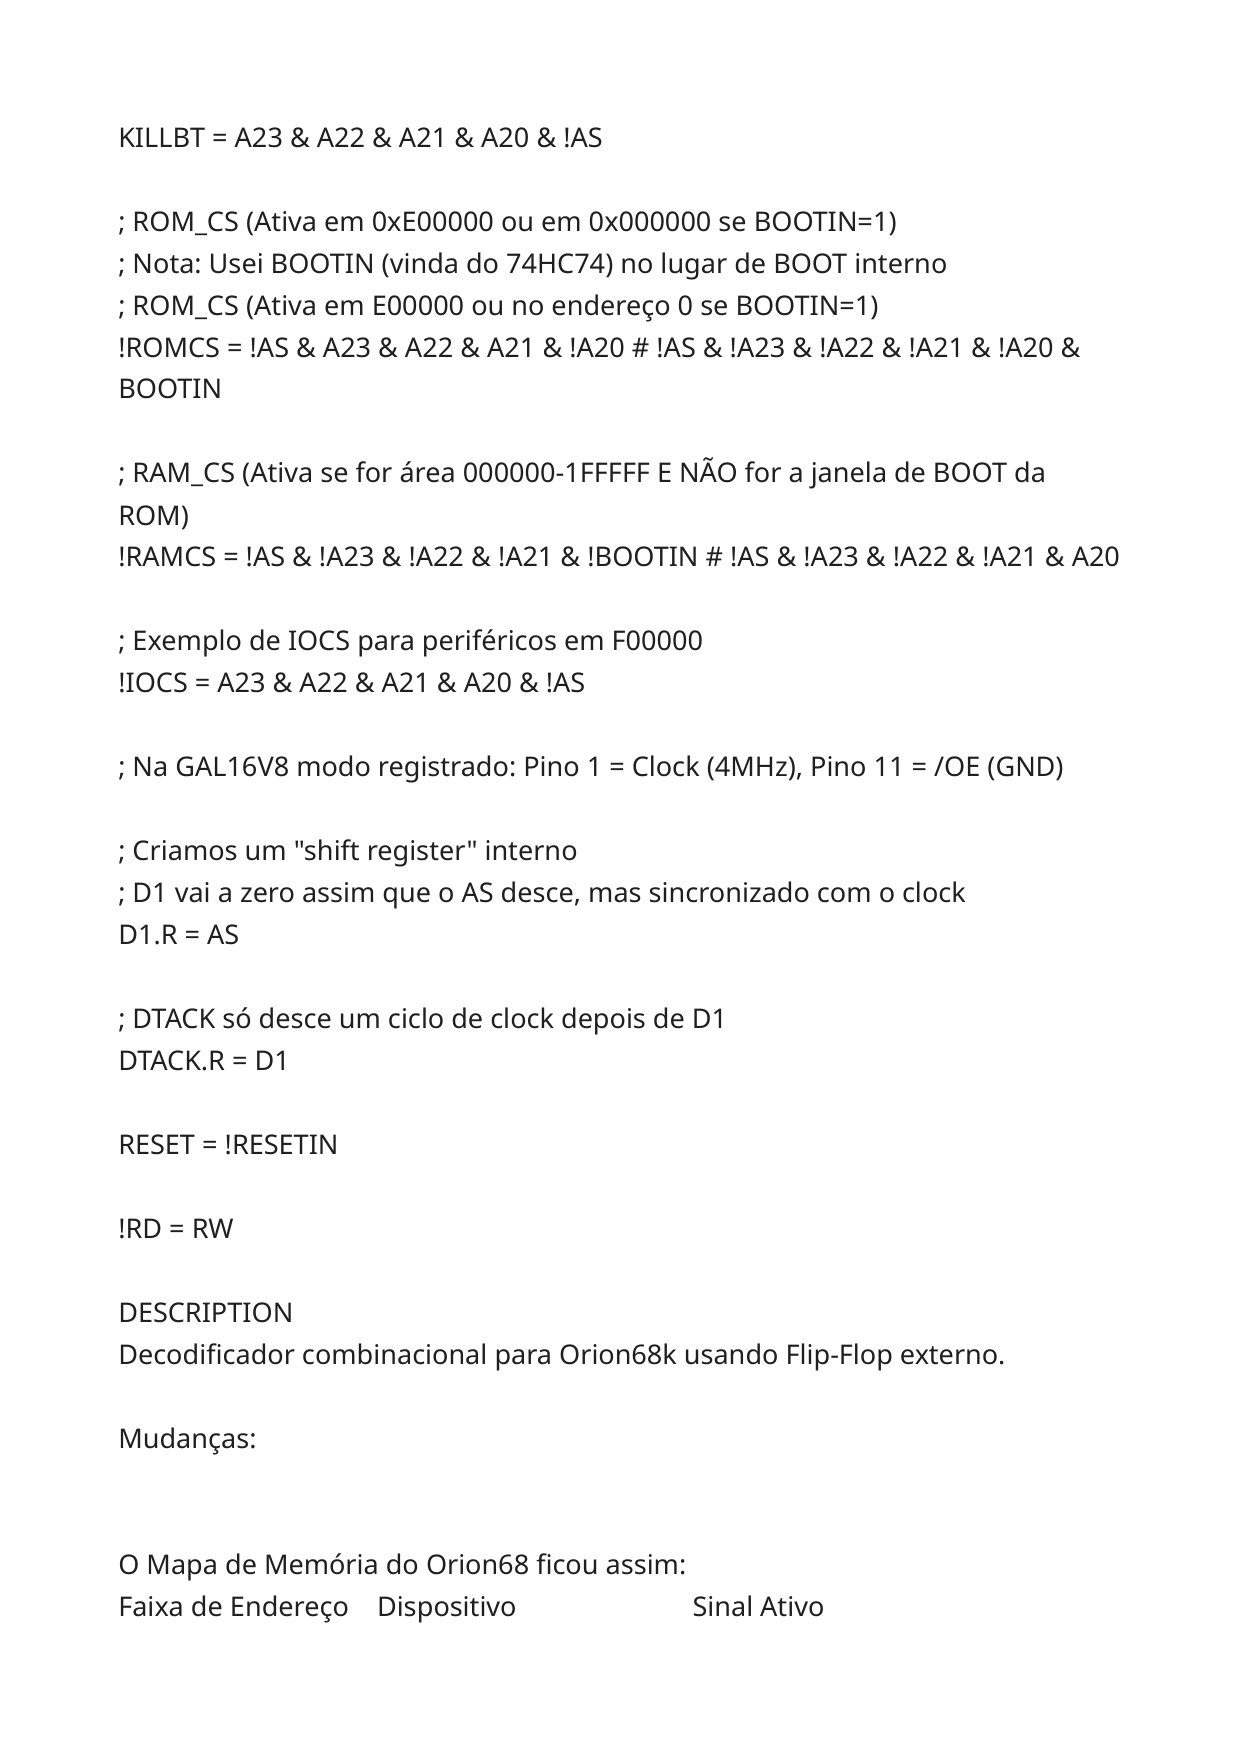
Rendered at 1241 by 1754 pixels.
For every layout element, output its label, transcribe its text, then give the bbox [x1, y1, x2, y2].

text !ROMCS = !AS & A23 & A22 & A21 & !A20 # !AS & !A23 & !A22 & !A21 & !A20 & BOOTIN [118, 328, 1122, 407]
text D1.R = AS [118, 916, 1122, 953]
text ; D1 vai a zero assim que o AS desce, mas sincronizado com o clock [118, 874, 1122, 911]
text ; DTACK só desce um ciclo de clock depois de D1 [118, 1000, 1122, 1037]
text ; Exemplo de IOCS para periféricos em F00000 [118, 622, 1122, 659]
text DESCRIPTION [118, 1293, 1122, 1330]
text !RD = RW [118, 1209, 1122, 1246]
text KILLBT = A23 & A22 & A21 & A20 & !AS [118, 118, 1122, 155]
text DTACK.R = D1 [118, 1042, 1122, 1078]
text Decodificador combinacional para Orion68k usando Flip-Flop externo. [118, 1336, 1122, 1372]
text ; Criamos um "shift register" interno [118, 832, 1122, 869]
text !IOCS = A23 & A22 & A21 & A20 & !AS [118, 664, 1122, 701]
text ; Na GAL16V8 modo registrado: Pino 1 = Clock (4MHz), Pino 11 = /OE (GND) [118, 748, 1122, 785]
text Mudanças: [118, 1419, 1122, 1456]
text ; RAM_CS (Ativa se for área 000000-1FFFFF E NÃO for a janela de BOOT da ROM) [118, 454, 1122, 533]
text ; Nota: Usei BOOTIN (vinda do 74HC74) no lugar de BOOT interno [118, 244, 1122, 281]
text ; ROM_CS (Ativa em E00000 ou no endereço 0 se BOOTIN=1) [118, 286, 1122, 323]
text O Mapa de Memória do Orion68 ficou assim: [118, 1545, 1122, 1582]
text !RAMCS = !AS & !A23 & !A22 & !A21 & !BOOTIN # !AS & !A23 & !A22 & !A21 & A20 [118, 538, 1122, 575]
text RESET = !RESETIN [118, 1126, 1122, 1162]
text Faixa de Endereço Dispositivo Sinal Ativo [118, 1587, 1122, 1624]
text ; ROM_CS (Ativa em 0xE00000 ou em 0x000000 se BOOTIN=1) [118, 202, 1122, 239]
